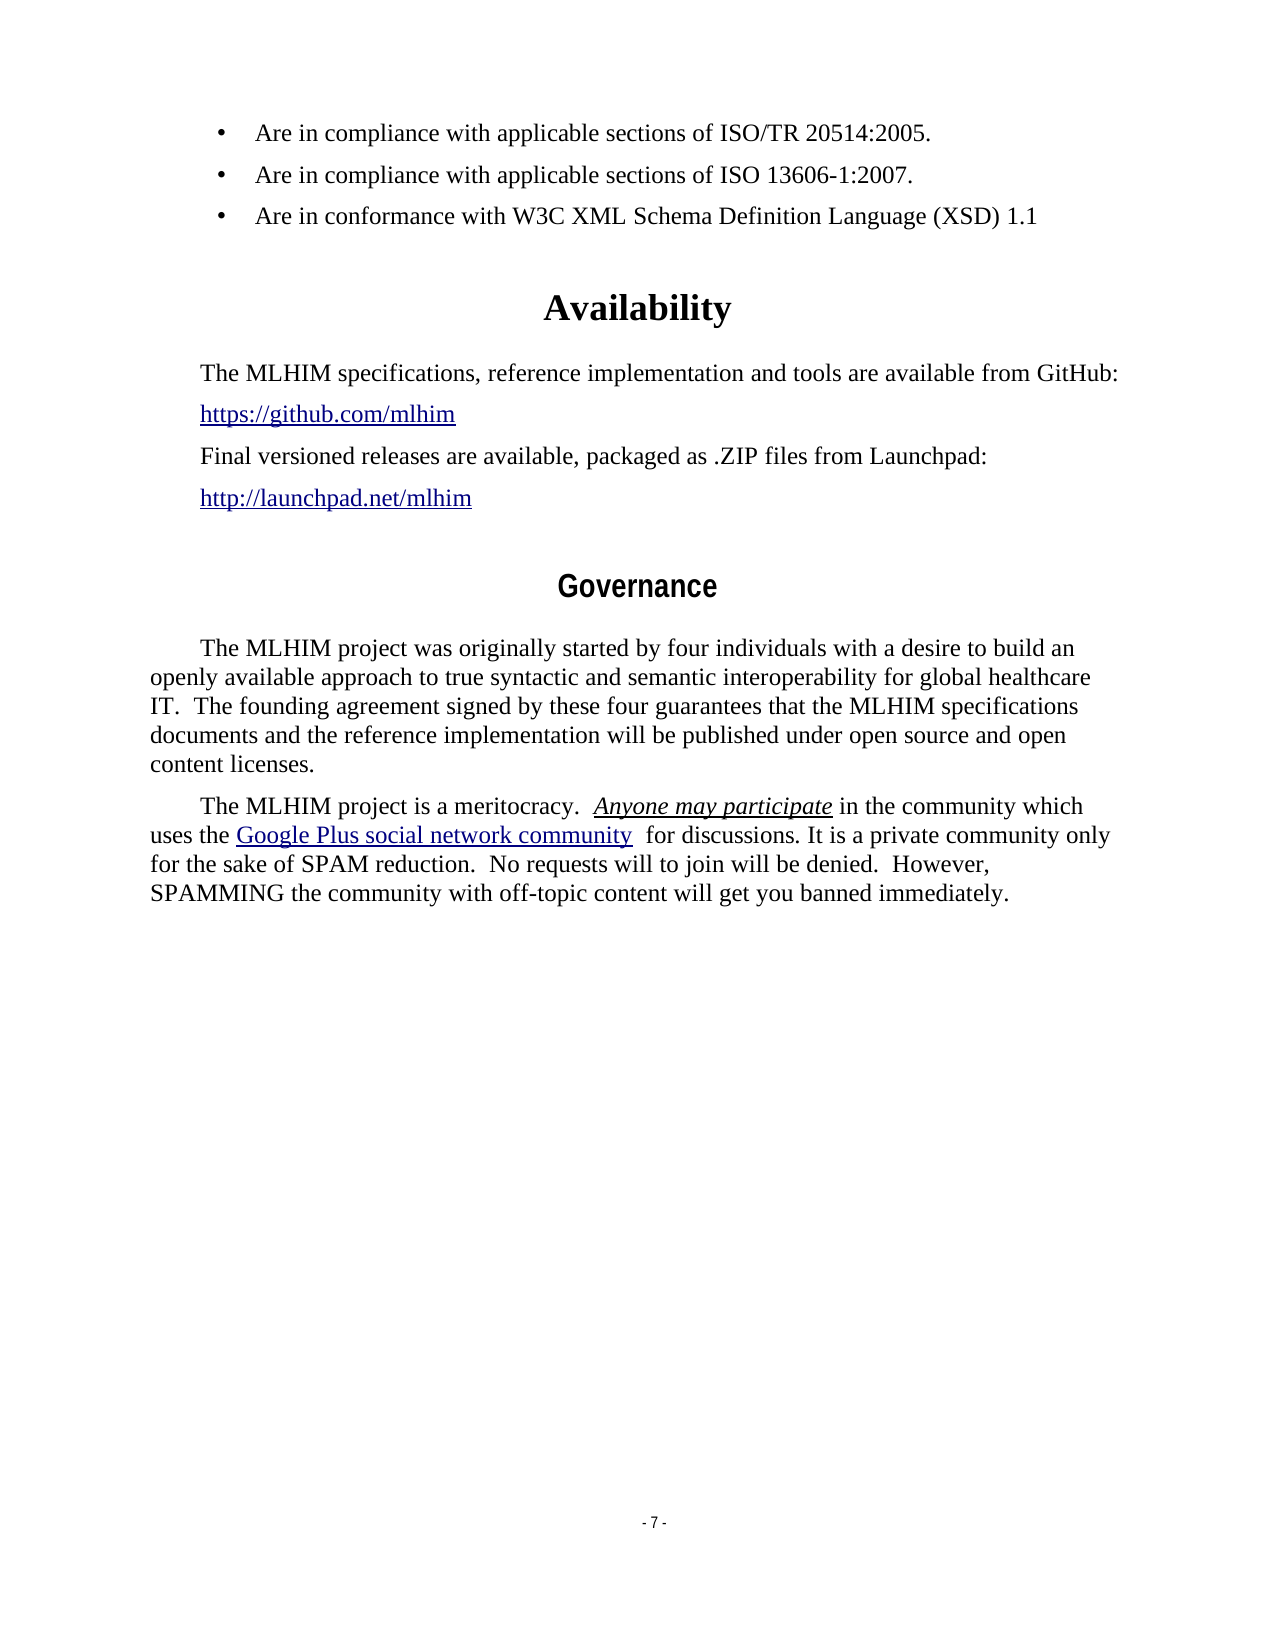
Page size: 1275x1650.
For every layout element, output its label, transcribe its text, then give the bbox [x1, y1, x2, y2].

text Final versioned releases are available, packaged as .ZIP files from Launchpad: [150, 441, 1125, 470]
text https://github.com/mlhim [150, 399, 1125, 428]
text The MLHIM specifications, reference implementation and tools are available from GitHub: [150, 358, 1125, 387]
text http://launchpad.net/mlhim [150, 482, 1125, 511]
text The MLHIM project was originally started by four individuals with a desire to build an openly available approach to true syntactic and semantic interoperability for global healthcare IT. The founding agreement signed by these four guarantees that the MLHIM specifications documents and the reference implementation will be published under open source and open content licenses. [150, 633, 1125, 778]
list Are in compliance with applicable sections of ISO/TR 20514:2005. [217, 118, 1125, 147]
title Availability [150, 286, 1125, 329]
text The MLHIM project is a meritocracy. Anyone may participate in the community which uses the Google Plus social network community for discussions. It is a private community only for the sake of SPAM reduction. No requests will to join will be denied. However, SPAMMING the community with off-topic content will get you banned immediately. [150, 791, 1125, 907]
list Are in compliance with applicable sections of ISO 13606-1:2007. [217, 160, 1125, 189]
list Are in conformance with W3C XML Schema Definition Language (XSD) 1.1 [217, 201, 1125, 230]
